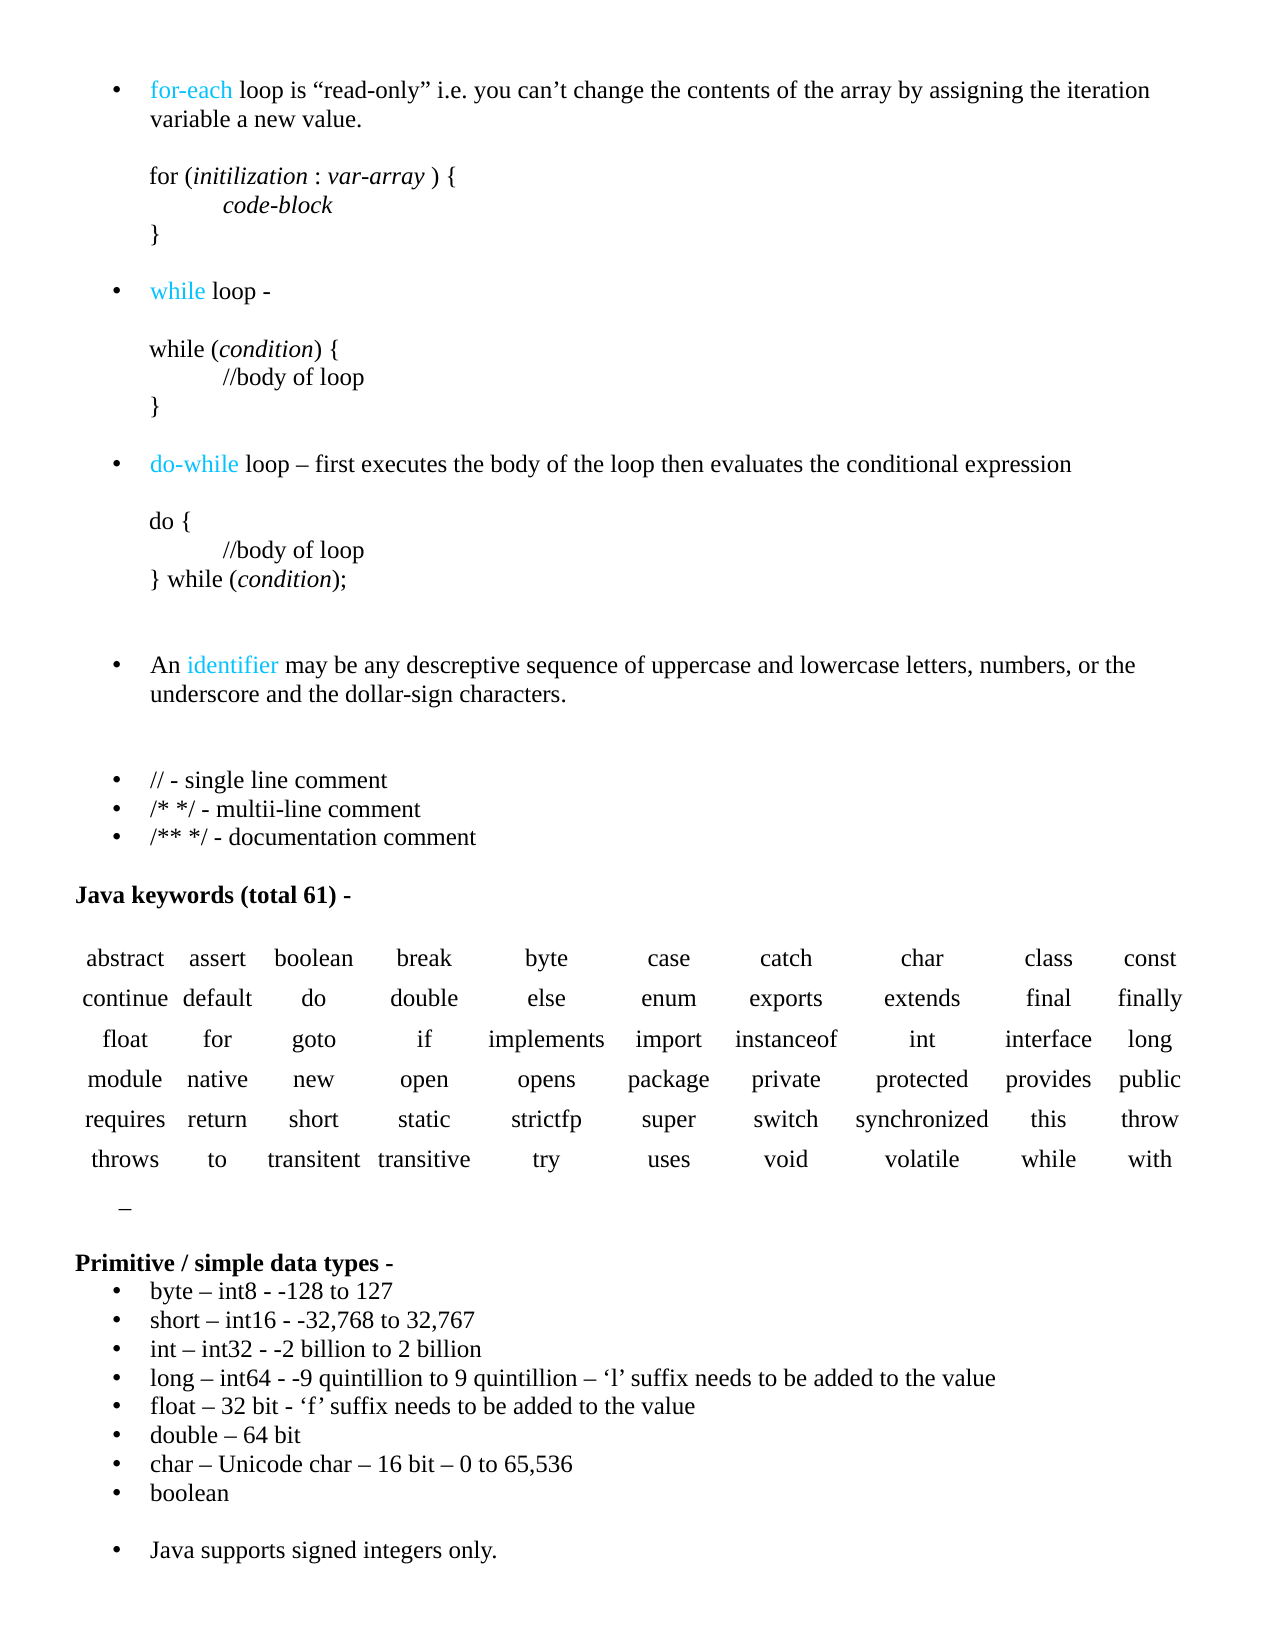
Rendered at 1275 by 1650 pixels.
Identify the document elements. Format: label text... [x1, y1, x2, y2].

text //body of loop [75, 535, 1200, 564]
table_cell new [260, 1058, 368, 1098]
text Java keywords (total 61) - [75, 880, 1200, 909]
table_cell super [613, 1098, 725, 1138]
table_cell requires [75, 1098, 175, 1138]
table_cell package [613, 1058, 725, 1098]
table_cell [725, 1179, 847, 1219]
table_cell implements [480, 1018, 612, 1058]
table_cell private [725, 1058, 847, 1098]
table_cell exports [725, 978, 847, 1018]
list float – 32 bit - ‘f’ suffix needs to be added to the value [112, 1391, 1200, 1420]
table_cell synchronized [847, 1098, 997, 1138]
table_cell native [175, 1058, 259, 1098]
text code-block [75, 190, 1200, 219]
list // - single line comment [112, 765, 1200, 794]
table_cell [480, 1179, 612, 1219]
table_cell [997, 1179, 1100, 1219]
text while (condition) { [75, 334, 1200, 362]
table_cell _ [75, 1179, 175, 1219]
table_header assert [175, 938, 259, 978]
table_cell [847, 1179, 997, 1219]
table_cell opens [480, 1058, 612, 1098]
text } [75, 219, 1200, 247]
table_cell static [368, 1098, 480, 1138]
table_cell module [75, 1058, 175, 1098]
text //body of loop [75, 362, 1200, 391]
table_cell continue [75, 978, 175, 1018]
table_cell for [175, 1018, 259, 1058]
table_cell switch [725, 1098, 847, 1138]
table_cell protected [847, 1058, 997, 1098]
table_cell interface [997, 1018, 1100, 1058]
table_cell default [175, 978, 259, 1018]
text do { [75, 506, 1200, 535]
table_cell enum [613, 978, 725, 1018]
list Java supports signed integers only. [112, 1535, 1200, 1564]
list int – int32 - -2 billion to 2 billion [112, 1334, 1200, 1363]
text } [75, 391, 1200, 420]
table_cell import [613, 1018, 725, 1058]
table_cell if [368, 1018, 480, 1058]
table_cell finally [1100, 978, 1200, 1018]
table_cell try [480, 1139, 612, 1179]
table_cell provides [997, 1058, 1100, 1098]
list long – int64 - -9 quintillion to 9 quintillion – ‘l’ suffix needs to be added to the value [112, 1363, 1200, 1391]
table_cell short [260, 1098, 368, 1138]
table_cell [260, 1179, 368, 1219]
table_cell else [480, 978, 612, 1018]
table_cell return [175, 1098, 259, 1138]
text Primitive / simple data types - [75, 1248, 1200, 1276]
table_header abstract [75, 938, 175, 978]
table_cell strictfp [480, 1098, 612, 1138]
list /** */ - documentation comment [112, 822, 1200, 851]
table_cell throws [75, 1139, 175, 1179]
table_cell [368, 1179, 480, 1219]
table_cell throw [1100, 1098, 1200, 1138]
table_cell do [260, 978, 368, 1018]
table_cell to [175, 1139, 259, 1179]
list short – int16 - -32,768 to 32,767 [112, 1305, 1200, 1334]
list byte – int8 - -128 to 127 [112, 1276, 1200, 1305]
table_cell [1100, 1179, 1200, 1219]
table_cell [175, 1179, 259, 1219]
table_cell float [75, 1018, 175, 1058]
table_header break [368, 938, 480, 978]
table_header boolean [260, 938, 368, 978]
list boolean [112, 1478, 1200, 1506]
table_cell extends [847, 978, 997, 1018]
table_cell final [997, 978, 1100, 1018]
list for-each loop is “read-only” i.e. you can’t change the contents of the array by assigning the iteration variable a new value. [112, 75, 1200, 132]
list while loop - [112, 276, 1200, 305]
list double – 64 bit [112, 1420, 1200, 1449]
table_cell [613, 1179, 725, 1219]
table_header char [847, 938, 997, 978]
table_cell while [997, 1139, 1100, 1179]
list do-while loop – first executes the body of the loop then evaluates the conditional expression [112, 449, 1200, 477]
table_cell this [997, 1098, 1100, 1138]
table_cell double [368, 978, 480, 1018]
table_header byte [480, 938, 612, 978]
table_cell uses [613, 1139, 725, 1179]
text for (initilization : var-array ) { [75, 161, 1200, 190]
table_cell goto [260, 1018, 368, 1058]
table_cell long [1100, 1018, 1200, 1058]
table_cell open [368, 1058, 480, 1098]
table_cell with [1100, 1139, 1200, 1179]
text } while (condition); [75, 564, 1200, 592]
table_header const [1100, 938, 1200, 978]
table_header class [997, 938, 1100, 978]
table_cell transitent [260, 1139, 368, 1179]
table_cell volatile [847, 1139, 997, 1179]
table_cell void [725, 1139, 847, 1179]
table_cell transitive [368, 1139, 480, 1179]
list /* */ - multii-line comment [112, 794, 1200, 822]
table_cell instanceof [725, 1018, 847, 1058]
list char – Unicode char – 16 bit – 0 to 65,536 [112, 1449, 1200, 1478]
table_cell public [1100, 1058, 1200, 1098]
table_header catch [725, 938, 847, 978]
list An identifier may be any descreptive sequence of uppercase and lowercase letters, numbers, or the underscore and the dollar-sign characters. [112, 650, 1200, 707]
table_header case [613, 938, 725, 978]
table_cell int [847, 1018, 997, 1058]
